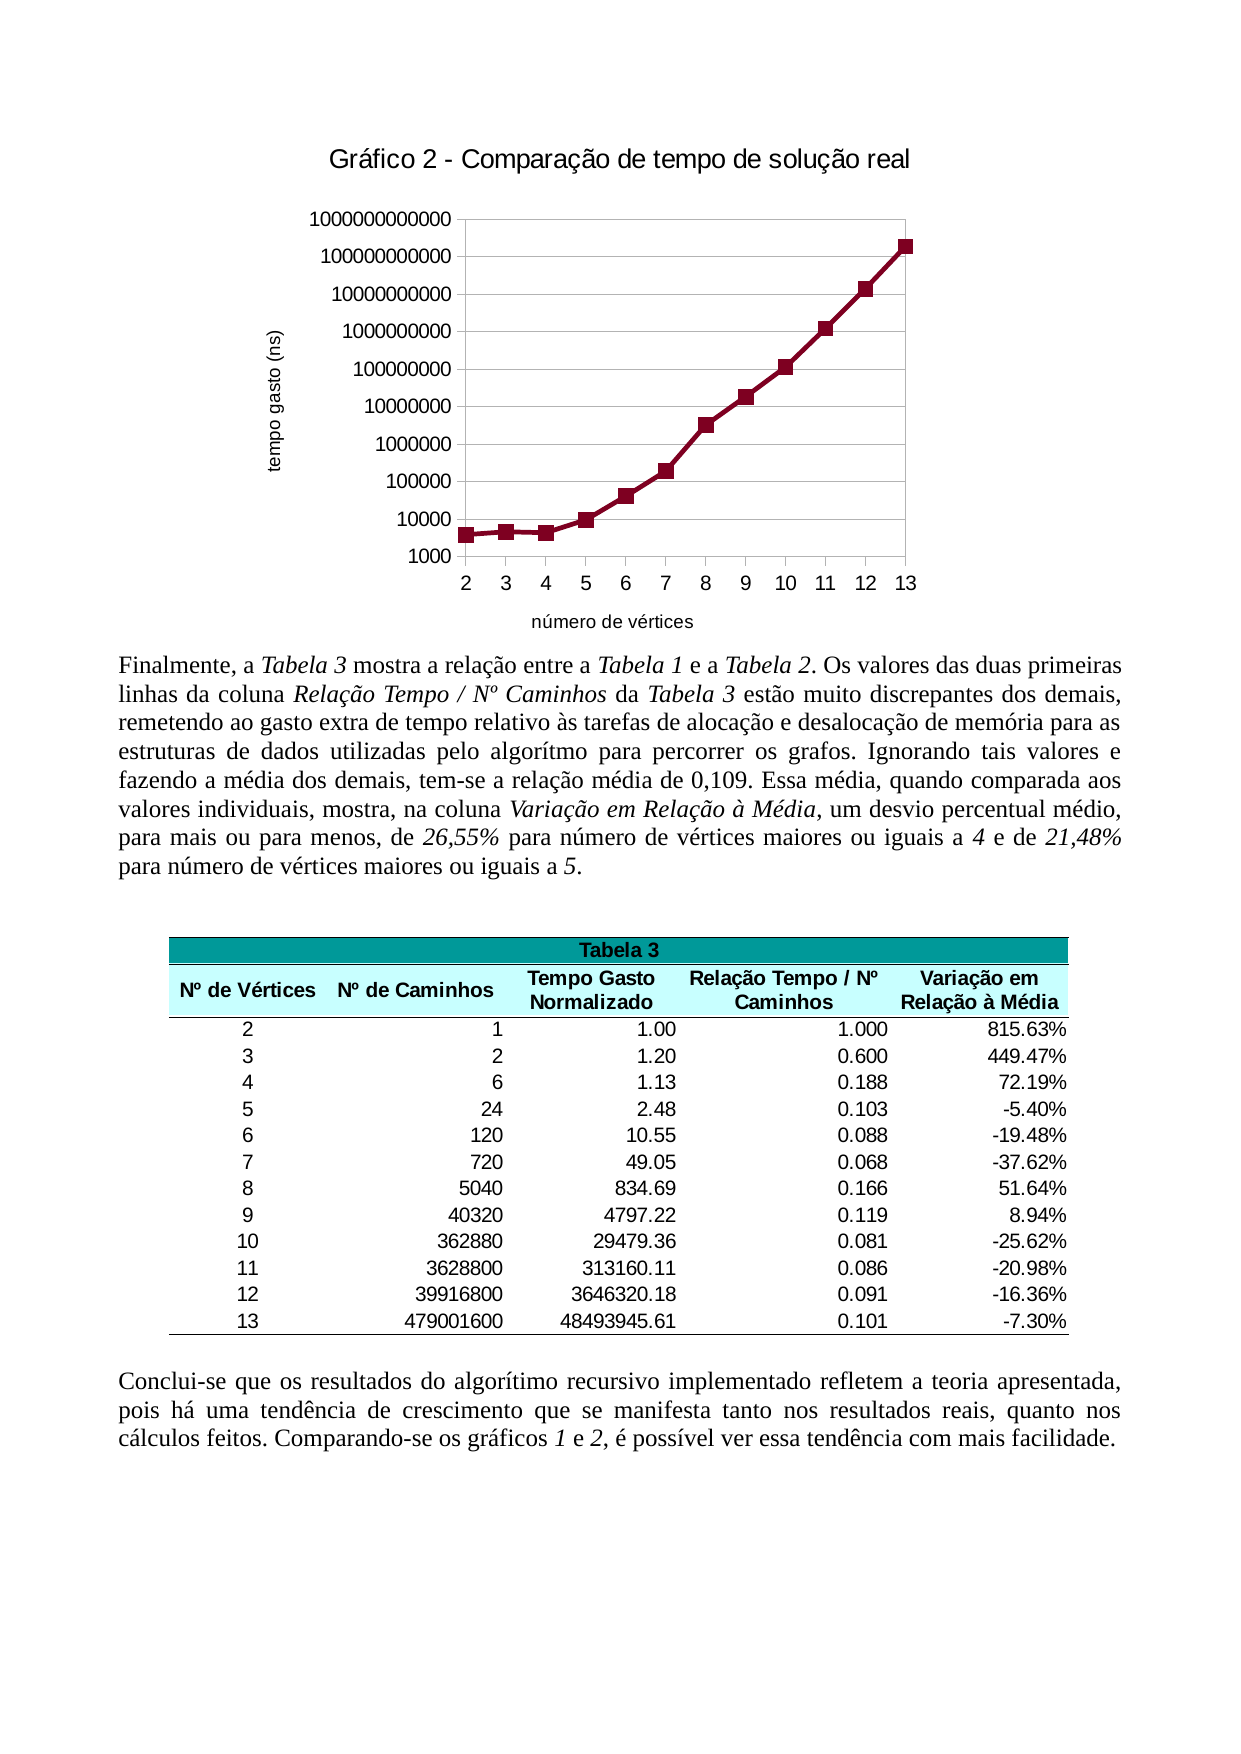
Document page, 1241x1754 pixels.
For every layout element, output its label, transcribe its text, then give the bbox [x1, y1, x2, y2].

text Conclui-se que os resultados do algorítimo recursivo implementado refletem a teoria apresentada, pois há uma tendência de crescimento que se manifesta tanto nos resultados reais, quanto nos cálculos feitos. Comparando-se os gráficos 1 e 2, é possível ver essa tendência com mais facilidade. [118, 1366, 1122, 1452]
text Finalmente, a Tabela 3 mostra a relação entre a Tabela 1 e a Tabela 2. Os valores das duas primeiras linhas da coluna Relação Tempo / Nº Caminhos da Tabela 3 estão muito discrepantes dos demais, remetendo ao gasto extra de tempo relativo às tarefas de alocação e desalocação de memória para as estruturas de dados utilizadas pelo algorítmo para percorrer os grafos. Ignorando tais valores e fazendo a média dos demais, tem-se a relação média de 0,109. Essa média, quando comparada aos valores individuais, mostra, na coluna Variação em Relação à Média, um desvio percentual médio, para mais ou para menos, de 26,55% para número de vértices maiores ou iguais a 4 e de 21,48% para número de vértices maiores ou iguais a 5. [118, 118, 1122, 880]
